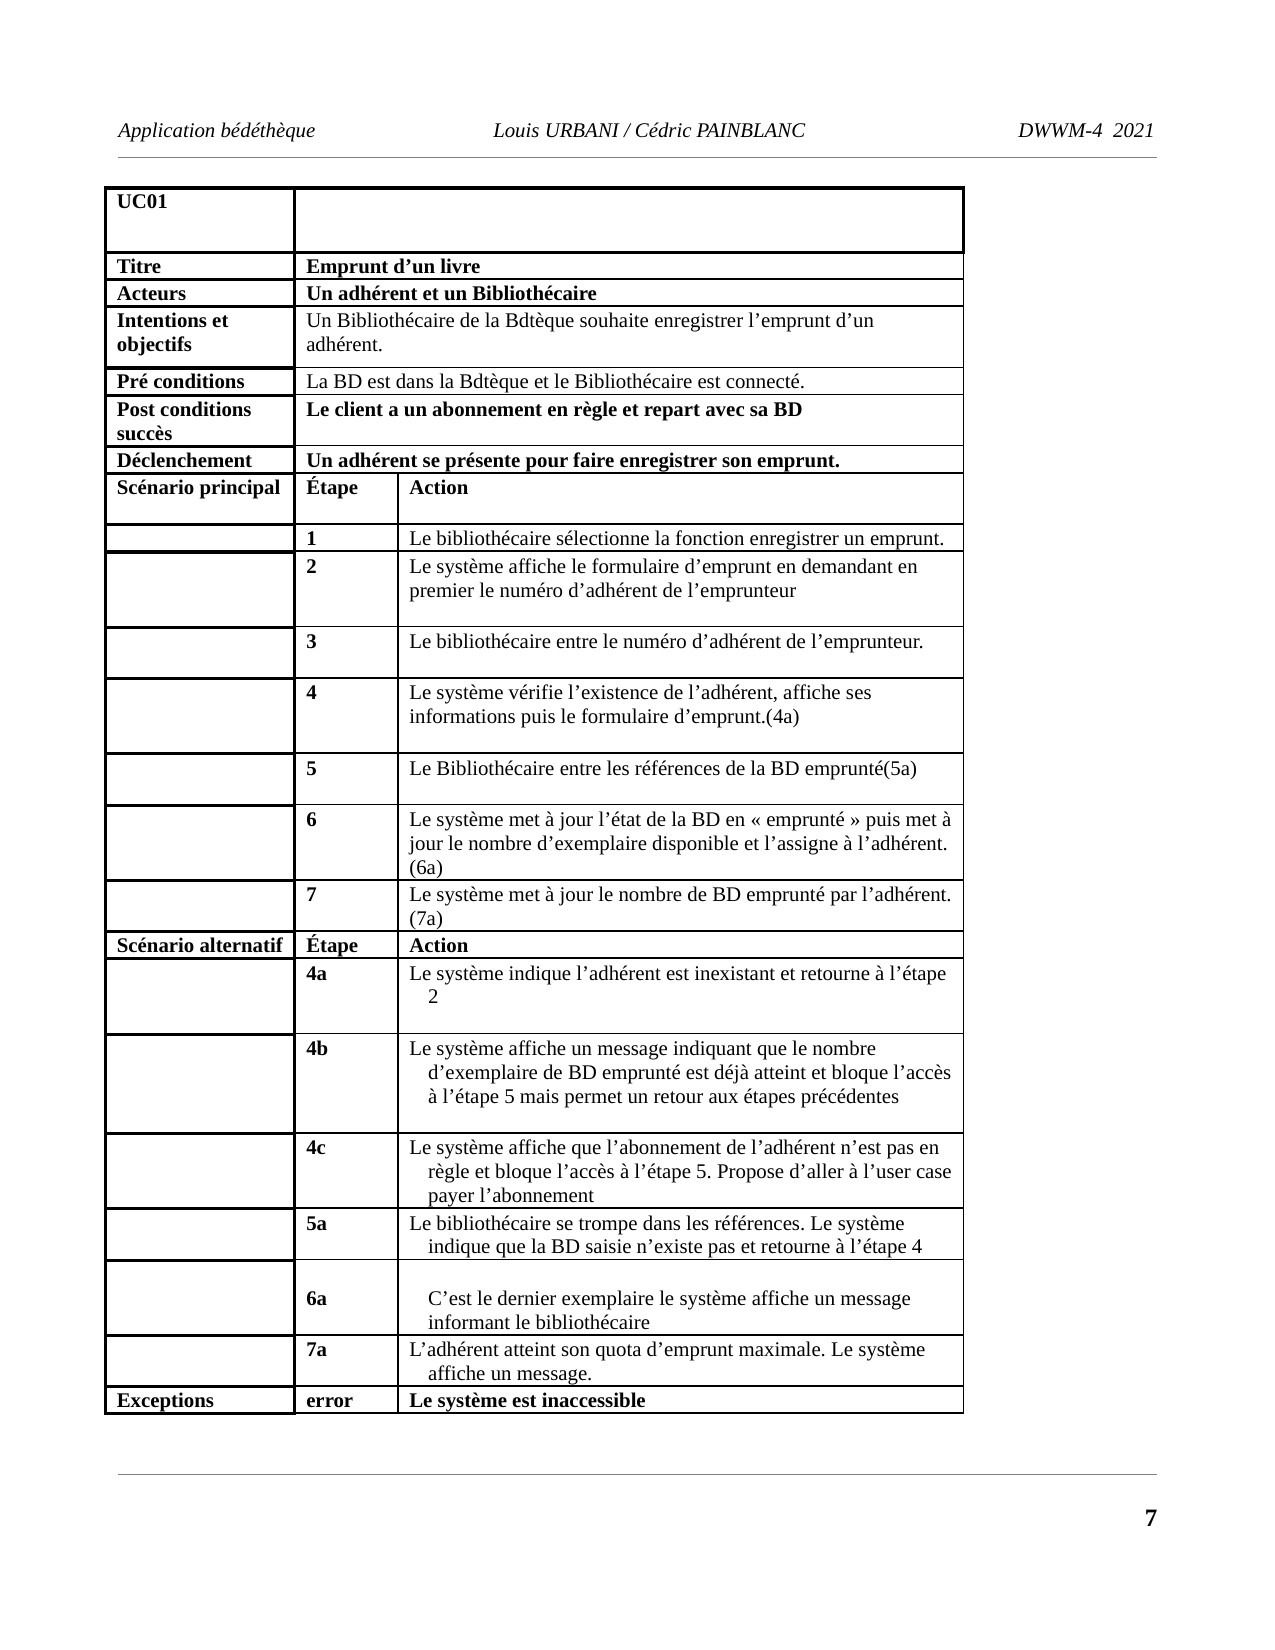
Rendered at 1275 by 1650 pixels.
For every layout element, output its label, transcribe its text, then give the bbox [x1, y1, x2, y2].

table_cell 5 [296, 754, 397, 803]
table_cell Titre [107, 254, 293, 278]
table_cell Le système affiche un message indiquant que le nombre d’exemplaire de BD emprunté est déjà atteint et bloque l’accès à l’étape 5 mais permet un retour aux étapes précédentes [399, 1034, 963, 1132]
table_cell 3 [296, 627, 397, 677]
table_cell Le client a un abonnement en règle et repart avec sa BD [296, 395, 963, 445]
table_cell 4a [296, 959, 397, 1033]
table_cell [107, 960, 293, 1033]
table_cell Le système indique l’adhérent est inexistant et retourne à l’étape 2 [399, 959, 963, 1033]
table_cell Le système affiche le formulaire d’emprunt en demandant en premier le numéro d’adhérent de l’emprunteur [399, 552, 963, 626]
table_cell Étape [296, 932, 397, 957]
table_cell Le système affiche que l’abonnement de l’adhérent n’est pas en règle et bloque l’accès à l’étape 5. Propose d’aller à l’user case payer l’abonnement [399, 1134, 963, 1207]
table_header UC01 [107, 190, 293, 251]
table_cell Emprunt d’un livre [296, 254, 963, 278]
table_cell [107, 680, 293, 752]
table_cell Pré conditions [107, 370, 293, 393]
table_cell [107, 1337, 293, 1385]
table_cell 7 [296, 881, 397, 930]
table_cell 7a [296, 1336, 397, 1385]
table_cell Le bibliothécaire se trompe dans les références. Le système indique que la BD saisie n’existe pas et retourne à l’étape 4 [399, 1209, 963, 1258]
table_cell C’est le dernier exemplaire le système affiche un message informant le bibliothécaire [399, 1260, 963, 1334]
table_cell [107, 1135, 293, 1207]
table_cell [107, 882, 293, 930]
table_cell Un adhérent se présente pour faire enregistrer son emprunt. [296, 446, 963, 472]
table_cell Action [399, 932, 963, 957]
table_cell 4b [296, 1034, 397, 1132]
table_cell [107, 1210, 293, 1258]
table_cell [107, 1036, 293, 1132]
table_cell Le système met à jour le nombre de BD emprunté par l’adhérent.(7a) [399, 881, 963, 930]
table_cell 5a [296, 1209, 397, 1258]
table_cell Acteurs [107, 281, 293, 305]
table_cell Post conditions succès [107, 397, 293, 445]
table_cell 6a [296, 1260, 397, 1334]
table_cell error [296, 1387, 397, 1412]
table_cell 4 [296, 679, 397, 752]
table_cell [107, 554, 293, 626]
table_cell [107, 807, 293, 879]
table_cell [107, 526, 293, 550]
table_cell Scénario principal [107, 475, 293, 523]
table_header [296, 190, 962, 251]
table_cell Le système vérifie l’existence de l’adhérent, affiche ses informations puis le formulaire d’emprunt.(4a) [399, 679, 963, 752]
table_cell Scénario alternatif [107, 933, 293, 957]
table_cell Un Bibliothécaire de la Bdtèque souhaite enregistrer l’emprunt d’un adhérent. [296, 307, 963, 366]
table_cell [107, 755, 293, 803]
table_cell 2 [296, 552, 397, 626]
table_cell Déclenchement [107, 448, 293, 472]
table_cell [107, 1262, 293, 1334]
table_cell Le bibliothécaire entre le numéro d’adhérent de l’emprunteur. [399, 627, 963, 677]
table_cell Un adhérent et un Bibliothécaire [296, 280, 963, 305]
table_cell Action [399, 474, 963, 523]
table_cell L’adhérent atteint son quota d’emprunt maximale. Le système affiche un message. [399, 1336, 963, 1385]
table_cell Étape [296, 474, 397, 523]
table_cell Le système met à jour l’état de la BD en « emprunté » puis met à jour le nombre d’exemplaire disponible et l’assigne à l’adhérent.(6a) [399, 805, 963, 879]
table_cell Exceptions [107, 1388, 293, 1412]
table_cell Le bibliothécaire sélectionne la fonction enregistrer un emprunt. [399, 525, 963, 550]
table_cell La BD est dans la Bdtèque et le Bibliothécaire est connecté. [296, 368, 963, 393]
table_cell [107, 629, 293, 677]
table_cell 4c [296, 1134, 397, 1207]
table_cell Le système est inaccessible [399, 1387, 963, 1412]
table_cell Intentions et objectifs [107, 308, 293, 366]
table_cell 6 [296, 805, 397, 879]
table_cell 1 [296, 525, 397, 550]
table_cell Le Bibliothécaire entre les références de la BD emprunté(5a) [399, 754, 963, 803]
